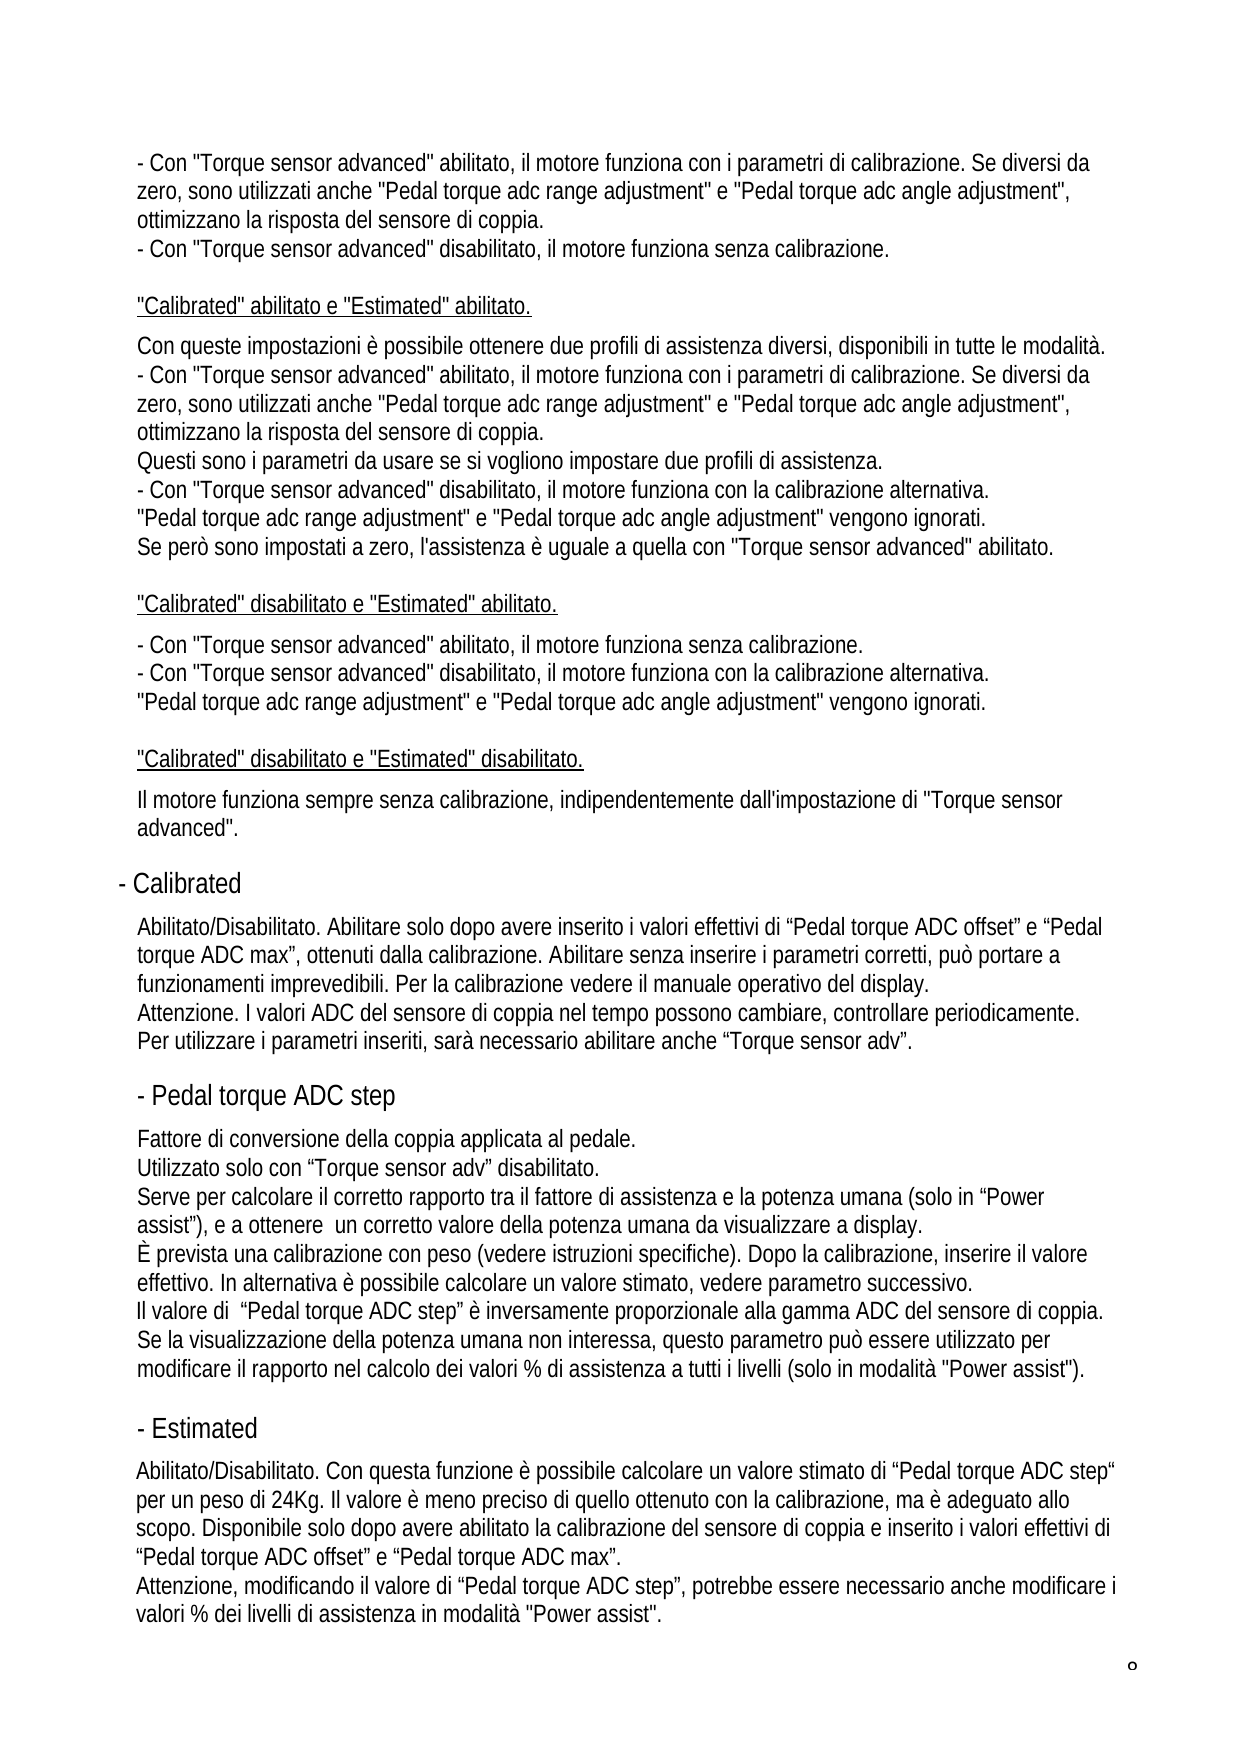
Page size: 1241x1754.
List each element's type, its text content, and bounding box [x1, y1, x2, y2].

text Se la visualizzazione della potenza umana non interessa, questo parametro può essere utilizzato per modificare il rapporto nel calcolo dei valori % di assistenza a tutti i livelli (solo in modalità "Power assist"). [137, 1325, 1122, 1382]
text "Pedal torque adc range adjustment" e "Pedal torque adc angle adjustment" vengono ignorati. [137, 503, 1122, 532]
text Fattore di conversione della coppia applicata al pedale. [137, 1124, 1122, 1153]
text Per utilizzare i parametri inseriti, sarà necessario abilitare anche “Torque sensor adv”. [137, 1026, 1122, 1055]
text "Pedal torque adc range adjustment" e "Pedal torque adc angle adjustment" vengono ignorati. [137, 687, 1122, 716]
text - Pedal torque ADC step [137, 1078, 1122, 1112]
text Il valore di “Pedal torque ADC step” è inversamente proporzionale alla gamma ADC del sensore di coppia. [136, 1296, 1122, 1325]
text Serve per calcolare il corretto rapporto tra il fattore di assistenza e la potenza umana (solo in “Power assist”), e a ottenere un corretto valore della potenza umana da visualizzare a display. [137, 1182, 1122, 1239]
text - Con "Torque sensor advanced" disabilitato, il motore funziona con la calibrazione alternativa. [137, 474, 1122, 503]
text Con queste impostazioni è possibile ottenere due profili di assistenza diversi, disponibili in tutte le modalità. [137, 331, 1122, 360]
text "Calibrated" disabilitato e "Estimated" disabilitato. [137, 744, 1122, 773]
text - Con "Torque sensor advanced" disabilitato, il motore funziona con la calibrazione alternativa. [137, 658, 1122, 687]
text Utilizzato solo con “Torque sensor adv” disabilitato. [137, 1153, 1122, 1182]
text È prevista una calibrazione con peso (vedere istruzioni specifiche). Dopo la calibrazione, inserire il valore effettivo. In alternativa è possibile calcolare un valore stimato, vedere parametro successivo. [137, 1239, 1122, 1296]
text Il motore funziona sempre senza calibrazione, indipendentemente dall'impostazione di "Torque sensor advanced". [137, 785, 1122, 842]
text "Calibrated" disabilitato e "Estimated" abilitato. [137, 589, 1122, 618]
text Se però sono impostati a zero, l'assistenza è uguale a quella con "Torque sensor advanced" abilitato. [137, 532, 1122, 561]
text - Calibrated [118, 866, 1122, 899]
text "Calibrated" abilitato e "Estimated" abilitato. [137, 291, 1122, 319]
text Abilitato/Disabilitato. Abilitare solo dopo avere inserito i valori effettivi di “Pedal torque ADC offset” e “Pedal torque ADC max”, ottenuti dalla calibrazione. Abilitare senza inserire i parametri corretti, può portare a funzionamenti imprevedibili. Per la calibrazione vedere il manuale operativo del display. [137, 912, 1122, 998]
text Questi sono i parametri da usare se si vogliono impostare due profili di assistenza. [137, 446, 1122, 474]
text Attenzione. I valori ADC del sensore di coppia nel tempo possono cambiare, controllare periodicamente. [137, 998, 1122, 1026]
text - Estimated [137, 1411, 1122, 1444]
text - Con "Torque sensor advanced" abilitato, il motore funziona con i parametri di calibrazione. Se diversi da zero, sono utilizzati anche "Pedal torque adc range adjustment" e "Pedal torque adc angle adjustment", ottimizzano la risposta del sensore di coppia. [137, 148, 1122, 233]
text Attenzione, modificando il valore di “Pedal torque ADC step”, potrebbe essere necessario anche modificare i valori % dei livelli di assistenza in modalità "Power assist". [136, 1571, 1122, 1628]
text Abilitato/Disabilitato. Con questa funzione è possibile calcolare un valore stimato di “Pedal torque ADC step“ per un peso di 24Kg. Il valore è meno preciso di quello ottenuto con la calibrazione, ma è adeguato allo scopo. Disponibile solo dopo avere abilitato la calibrazione del sensore di coppia e inserito i valori effettivi di “Pedal torque ADC offset” e “Pedal torque ADC max”. [136, 1456, 1122, 1571]
text - Con "Torque sensor advanced" abilitato, il motore funziona con i parametri di calibrazione. Se diversi da zero, sono utilizzati anche "Pedal torque adc range adjustment" e "Pedal torque adc angle adjustment", ottimizzano la risposta del sensore di coppia. [137, 360, 1122, 446]
text - Con "Torque sensor advanced" disabilitato, il motore funziona senza calibrazione. [137, 233, 1122, 262]
text - Con "Torque sensor advanced" abilitato, il motore funziona senza calibrazione. [137, 630, 1122, 658]
